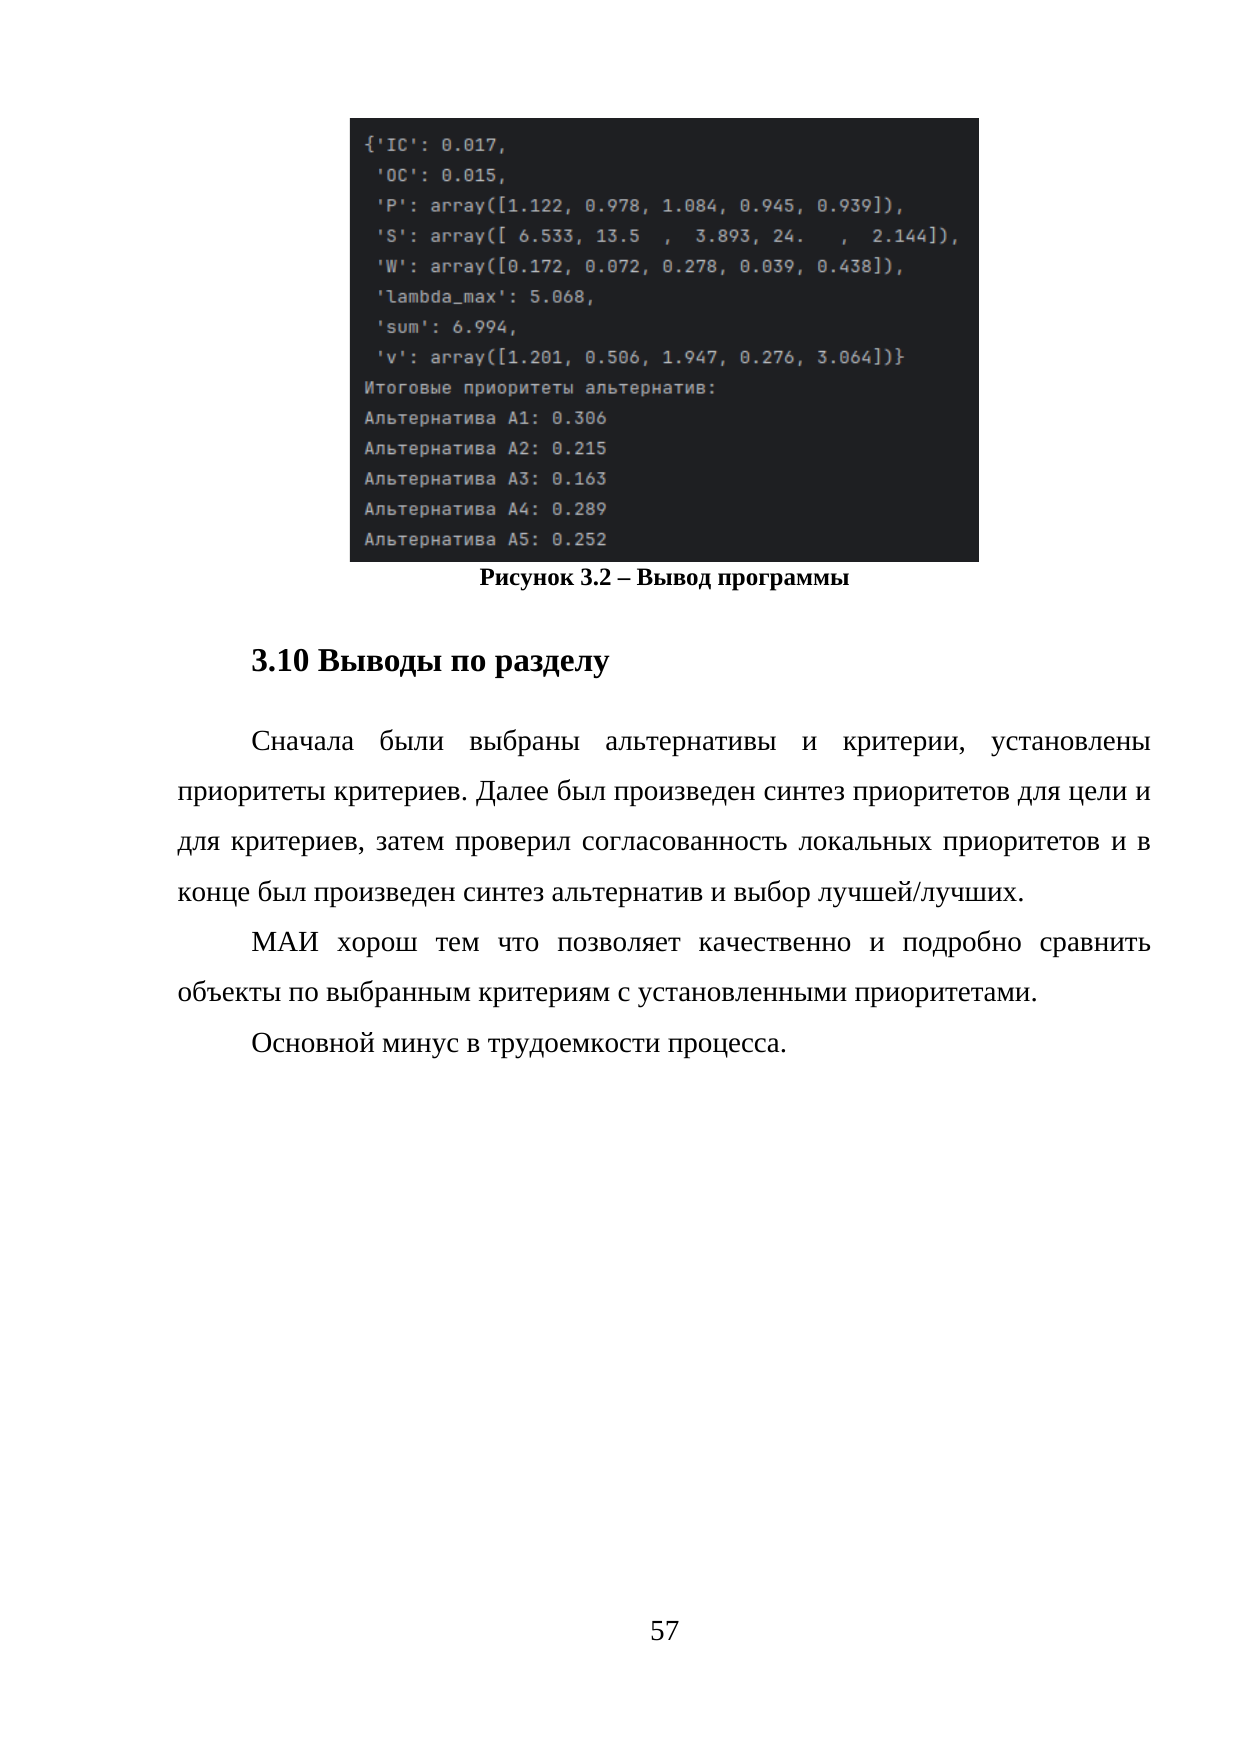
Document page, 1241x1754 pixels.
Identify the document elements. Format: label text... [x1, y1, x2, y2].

picture [349, 118, 979, 562]
text Сначала были выбраны альтернативы и критерии, установлены приоритеты критериев. Далее был произведен синтез приоритетов для цели и для критериев, затем проверил согласованность локальных приоритетов и в конце был произведен синтез альтернатив и выбор лучшей/лучших. [177, 723, 1152, 907]
text Основной минус в трудоемкости процесса. [177, 1025, 1152, 1058]
subtitle 3.10 Выводы по разделу [177, 640, 1152, 679]
text МАИ хорош тем что позволяет качественно и подробно сравнить объекты по выбранным критериям с установленными приоритетами. [177, 924, 1152, 1008]
text Рисунок 3.2 – Вывод программы [177, 118, 1152, 590]
